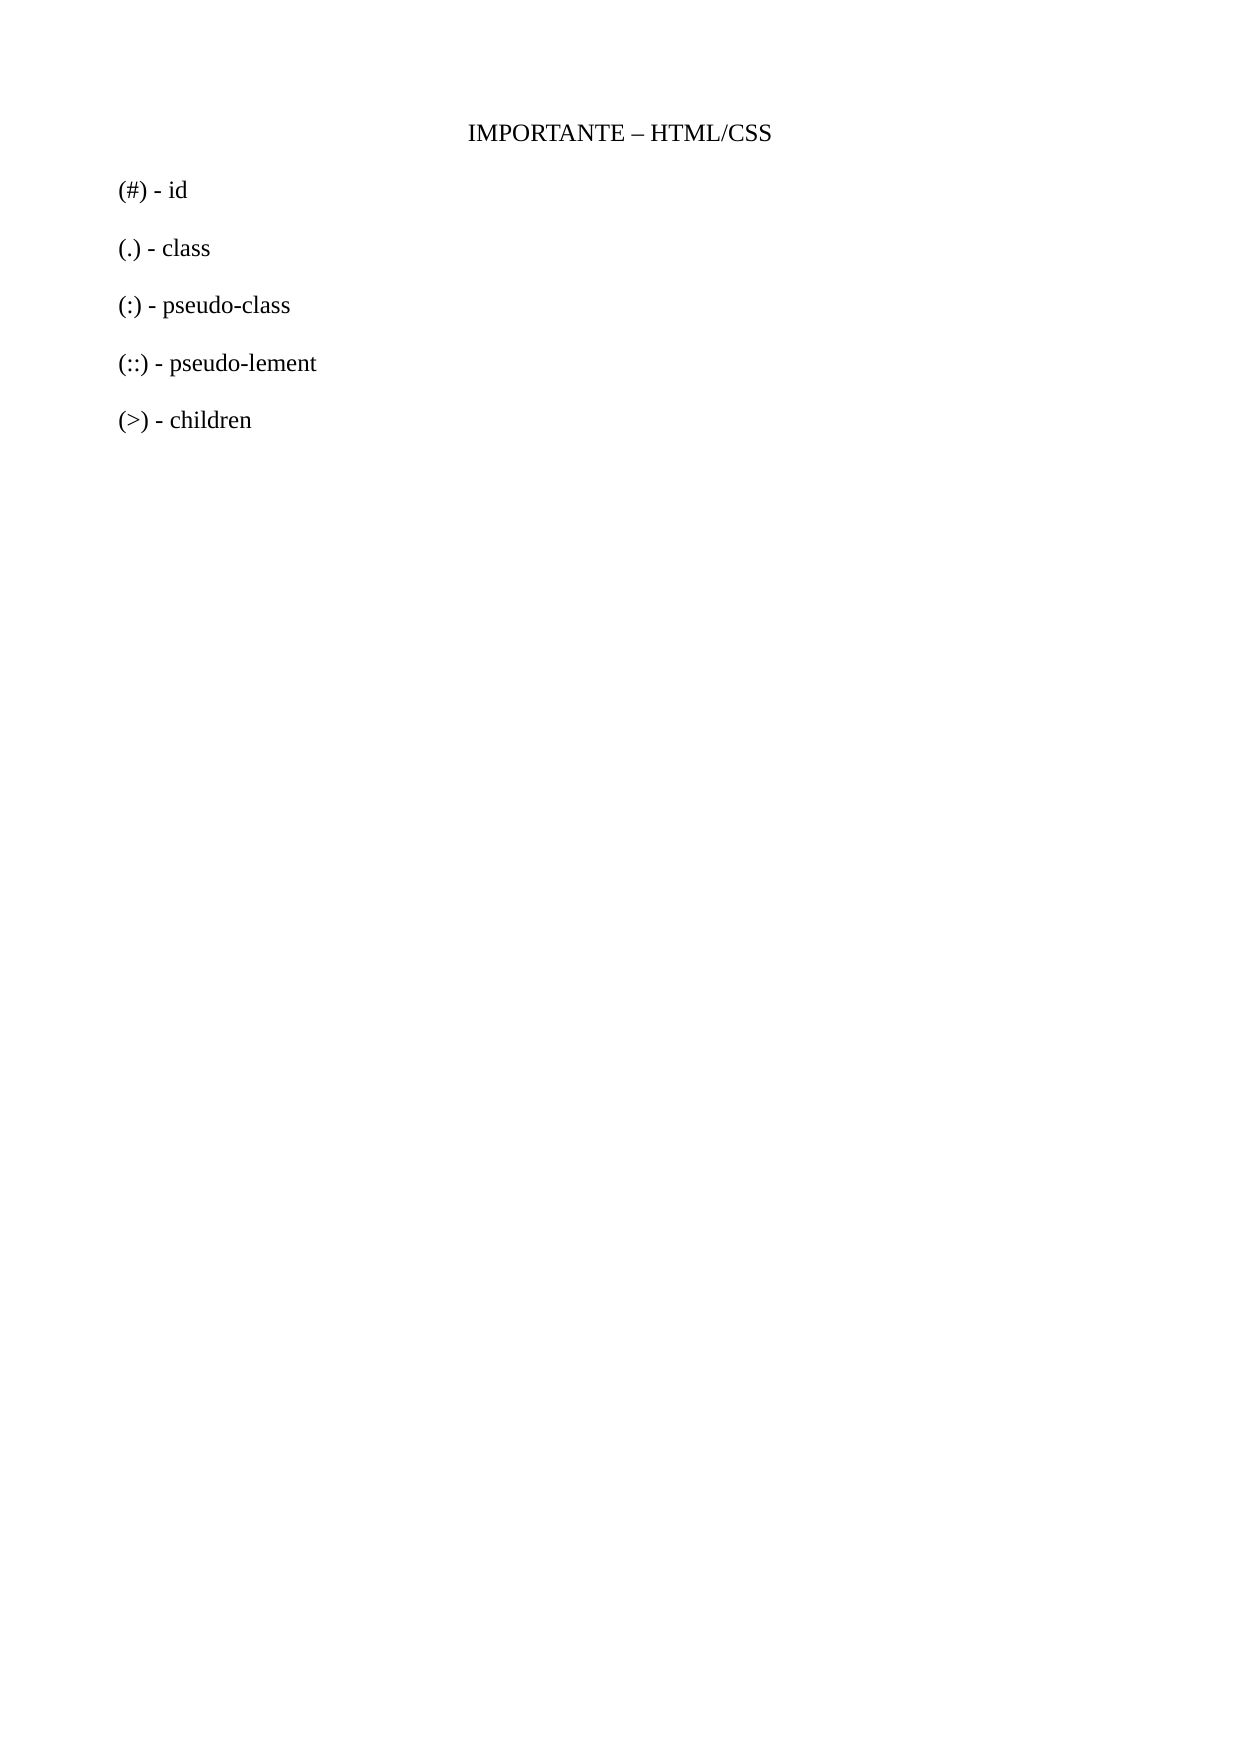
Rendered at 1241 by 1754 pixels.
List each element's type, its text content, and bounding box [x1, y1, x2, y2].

text (.) - class [118, 233, 1122, 262]
text (::) - pseudo-lement [118, 348, 1122, 377]
text (:) - pseudo-class [118, 291, 1122, 319]
text (#) - id [118, 176, 1122, 204]
text IMPORTANTE – HTML/CSS [118, 118, 1122, 147]
text (>) - children [118, 406, 1122, 434]
